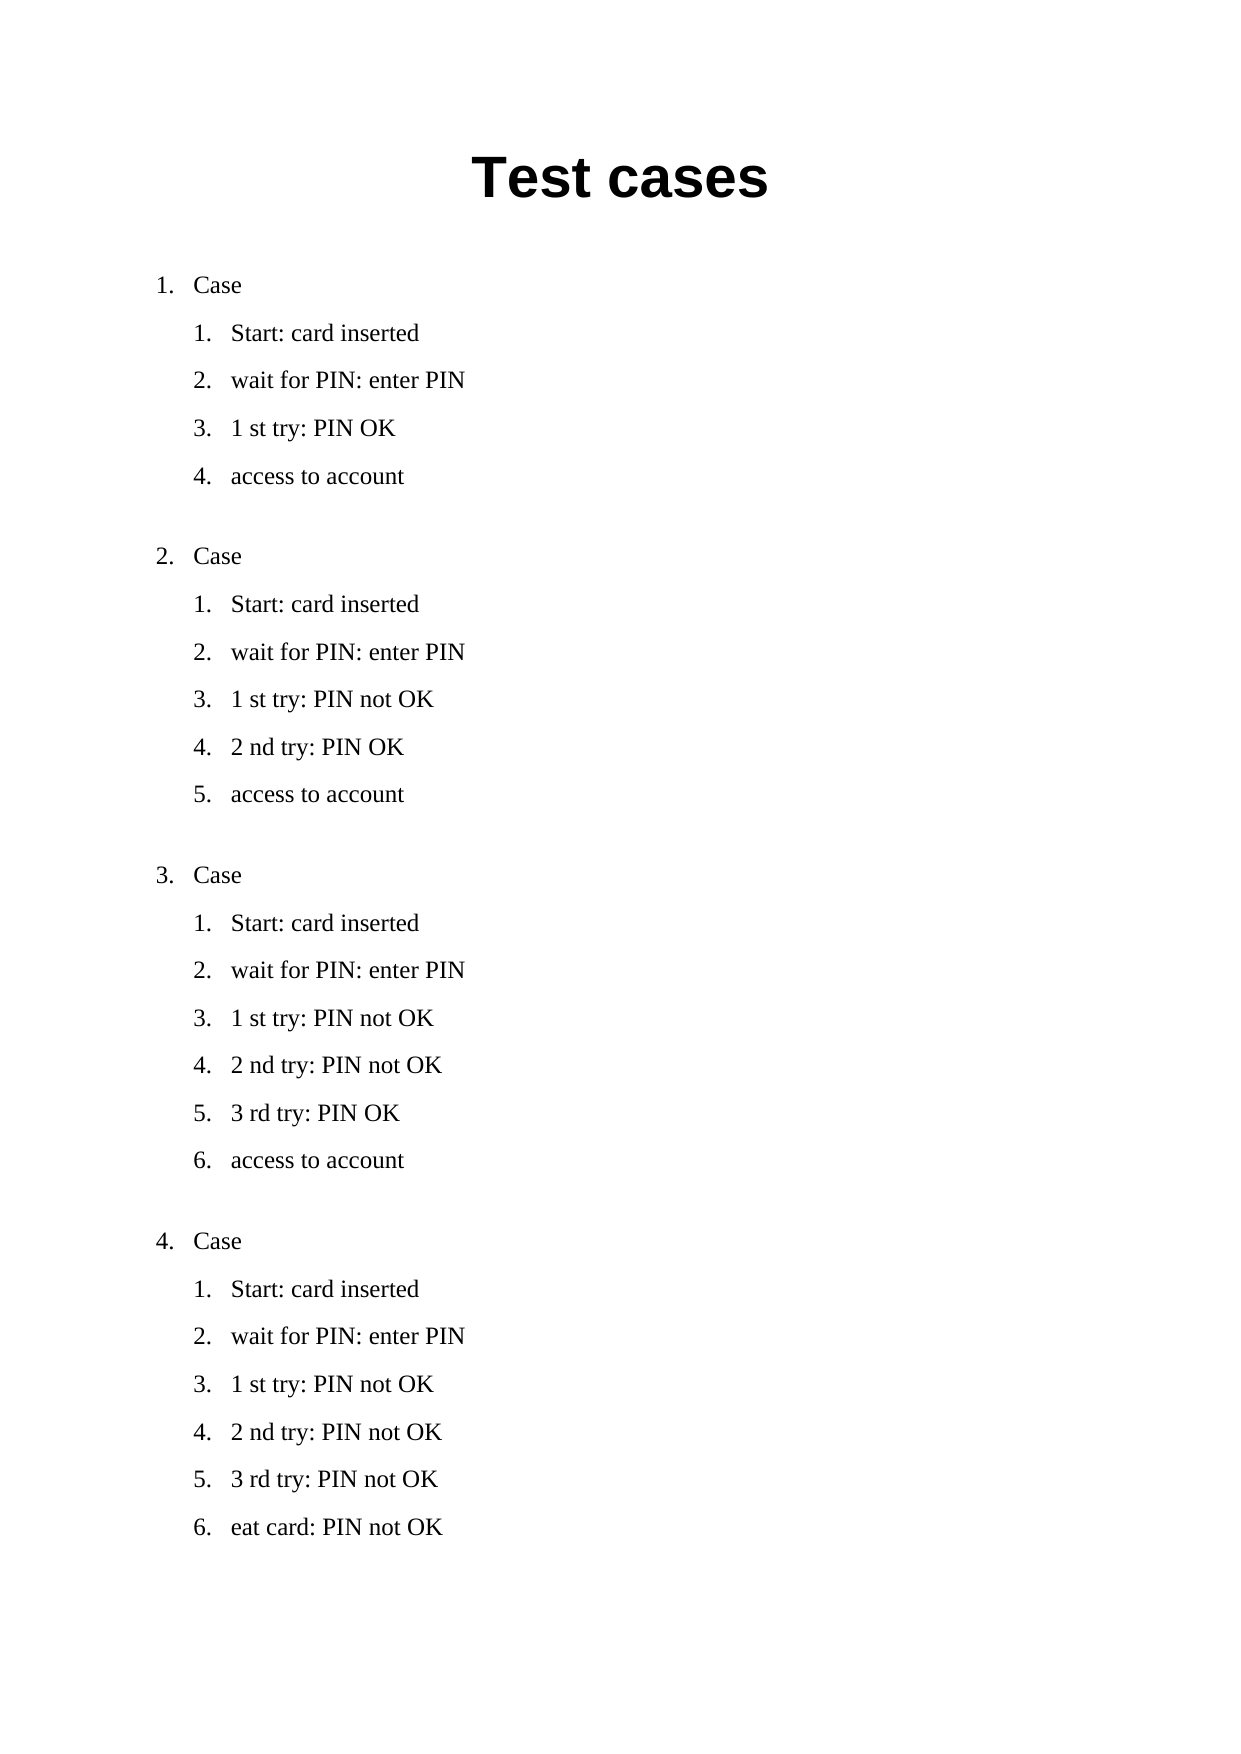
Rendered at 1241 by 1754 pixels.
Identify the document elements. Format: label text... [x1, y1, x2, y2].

list 2 nd try: PIN not OK [193, 1417, 1122, 1445]
list eat card: PIN not OK [193, 1512, 1122, 1541]
list wait for PIN: enter PIN [193, 637, 1122, 665]
list 3 rd try: PIN OK [193, 1098, 1122, 1127]
title Test cases [118, 143, 1122, 210]
list wait for PIN: enter PIN [193, 366, 1122, 394]
list access to account [193, 461, 1122, 522]
list access to account [193, 1146, 1122, 1207]
list access to account [193, 779, 1122, 841]
list 1 st try: PIN not OK [193, 1003, 1122, 1032]
list Case [156, 270, 1122, 299]
list Case [156, 860, 1122, 889]
list Start: card inserted [193, 318, 1122, 347]
list Start: card inserted [193, 589, 1122, 618]
list 1 st try: PIN not OK [193, 1369, 1122, 1398]
list wait for PIN: enter PIN [193, 1321, 1122, 1350]
list Case [156, 1226, 1122, 1255]
list 2 nd try: PIN OK [193, 732, 1122, 761]
list 1 st try: PIN not OK [193, 684, 1122, 713]
list 3 rd try: PIN not OK [193, 1464, 1122, 1493]
list Case [156, 541, 1122, 570]
list 1 st try: PIN OK [193, 413, 1122, 442]
list 2 nd try: PIN not OK [193, 1050, 1122, 1079]
list wait for PIN: enter PIN [193, 955, 1122, 984]
list Start: card inserted [193, 1274, 1122, 1303]
list Start: card inserted [193, 908, 1122, 936]
